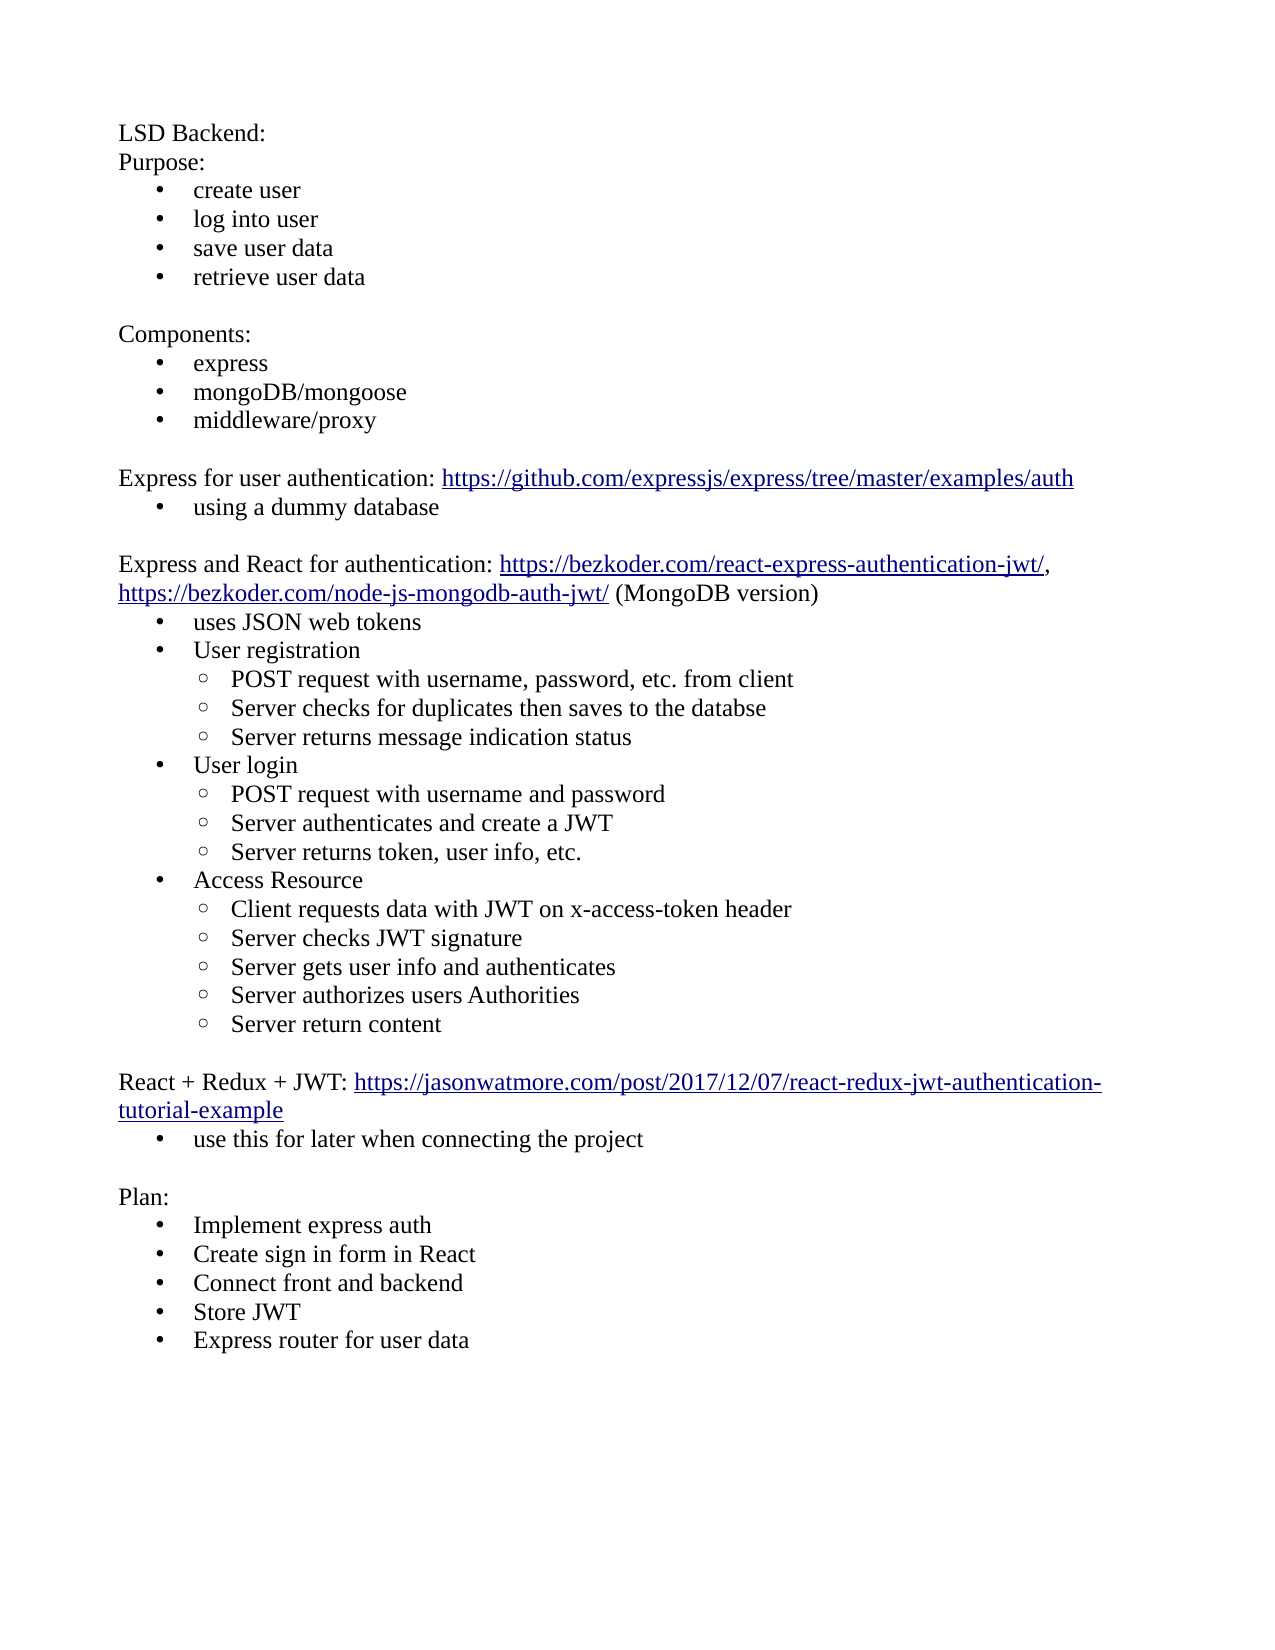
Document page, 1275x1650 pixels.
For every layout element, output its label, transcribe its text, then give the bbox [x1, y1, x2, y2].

text Plan: [118, 1182, 1157, 1211]
list User registration [156, 636, 1157, 664]
text LSD Backend: [118, 118, 1157, 147]
list Client requests data with JWT on x-access-token header [193, 894, 1157, 923]
list Store JWT [156, 1297, 1157, 1326]
text Express for user authentication: https://github.com/expressjs/express/tree/master/examples/auth [118, 463, 1157, 492]
list POST request with username, password, etc. from client [193, 664, 1157, 693]
list Express router for user data [156, 1326, 1157, 1354]
text Components: [118, 319, 1157, 348]
list Server authorizes users Authorities [193, 981, 1157, 1009]
list Server checks for duplicates then saves to the databse [193, 693, 1157, 722]
list Server checks JWT signature [193, 923, 1157, 952]
text Purpose: [118, 147, 1157, 176]
list Access Resource [156, 866, 1157, 894]
list User login [156, 751, 1157, 779]
list mongoDB/mongoose [156, 377, 1157, 406]
list log into user [156, 204, 1157, 233]
list Server return content [193, 1009, 1157, 1038]
list save user data [156, 233, 1157, 262]
list use this for later when connecting the project [156, 1124, 1157, 1153]
list Connect front and backend [156, 1268, 1157, 1297]
list Create sign in form in React [156, 1239, 1157, 1268]
list Server returns message indication status [193, 722, 1157, 751]
list using a dummy database [156, 492, 1157, 521]
list Server authenticates and create a JWT [193, 808, 1157, 837]
list express [156, 348, 1157, 377]
list middleware/proxy [156, 406, 1157, 434]
list Implement express auth [156, 1211, 1157, 1239]
list POST request with username and password [193, 779, 1157, 808]
list Server gets user info and authenticates [193, 952, 1157, 981]
text Express and React for authentication: https://bezkoder.com/react-express-authentication-jwt/, https://bezkoder.com/node-js-mongodb-auth-jwt/ (MongoDB version) [118, 549, 1157, 607]
list Server returns token, user info, etc. [193, 837, 1157, 866]
list retrieve user data [156, 262, 1157, 291]
text React + Redux + JWT: https://jasonwatmore.com/post/2017/12/07/react-redux-jwt-authentication-tutorial-example [118, 1067, 1157, 1124]
list uses JSON web tokens [156, 607, 1157, 636]
list create user [156, 176, 1157, 204]
